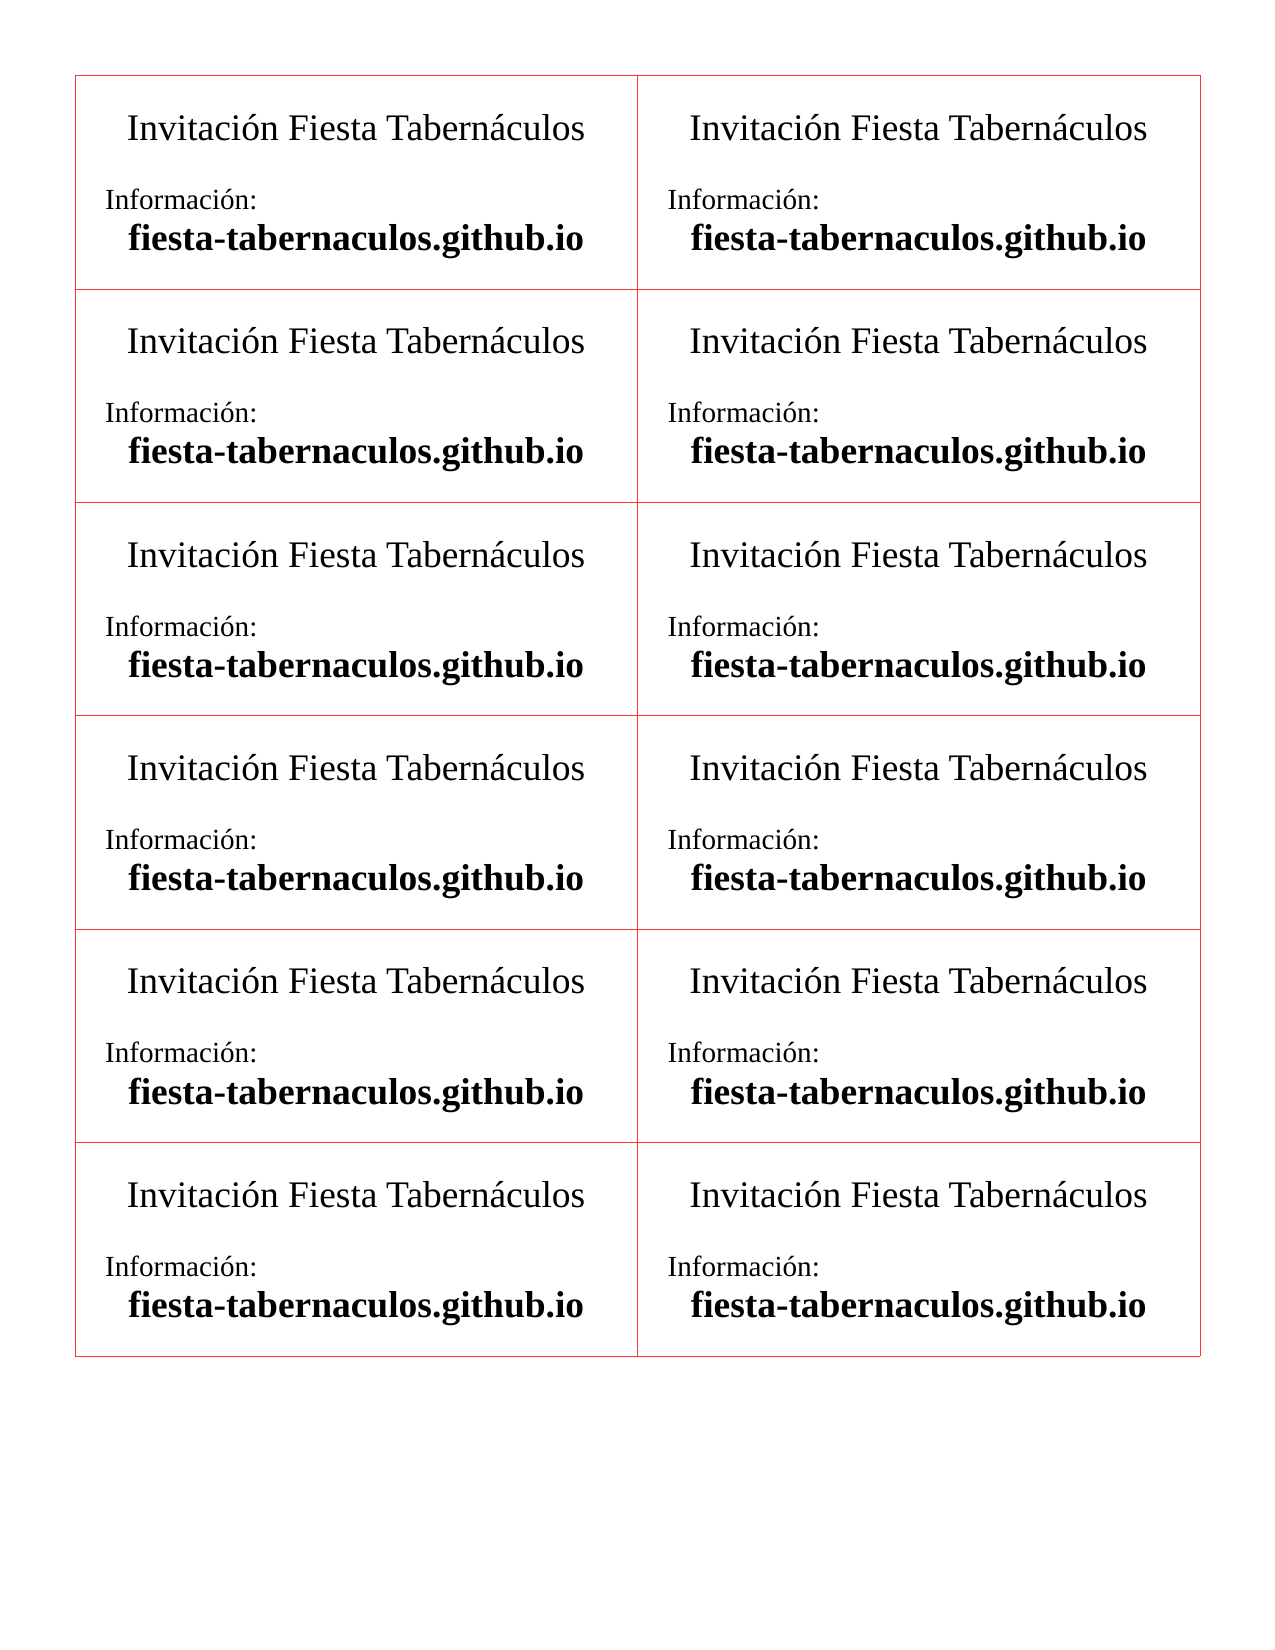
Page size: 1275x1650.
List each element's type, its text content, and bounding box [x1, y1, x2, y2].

table_cell Invitación Fiesta Tabernáculos Información: fiesta-tabernaculos.github.io [638, 930, 1200, 1142]
table_cell Invitación Fiesta Tabernáculos Información: fiesta-tabernaculos.github.io [638, 1143, 1200, 1356]
table_header Invitación Fiesta Tabernáculos Información: fiesta-tabernaculos.github.io [76, 76, 637, 288]
table_cell Invitación Fiesta Tabernáculos Información: fiesta-tabernaculos.github.io [76, 290, 637, 502]
table_cell Invitación Fiesta Tabernáculos Información: fiesta-tabernaculos.github.io [638, 716, 1200, 929]
table_cell Invitación Fiesta Tabernáculos Información: fiesta-tabernaculos.github.io [76, 716, 637, 929]
table_cell Invitación Fiesta Tabernáculos Información: fiesta-tabernaculos.github.io [76, 1143, 637, 1356]
table_cell Invitación Fiesta Tabernáculos Información: fiesta-tabernaculos.github.io [76, 930, 637, 1142]
table_cell Invitación Fiesta Tabernáculos Información: fiesta-tabernaculos.github.io [638, 290, 1200, 502]
table_cell Invitación Fiesta Tabernáculos Información: fiesta-tabernaculos.github.io [638, 503, 1200, 715]
table_header Invitación Fiesta Tabernáculos Información: fiesta-tabernaculos.github.io [638, 76, 1200, 288]
table_cell Invitación Fiesta Tabernáculos Información: fiesta-tabernaculos.github.io [76, 503, 637, 715]
